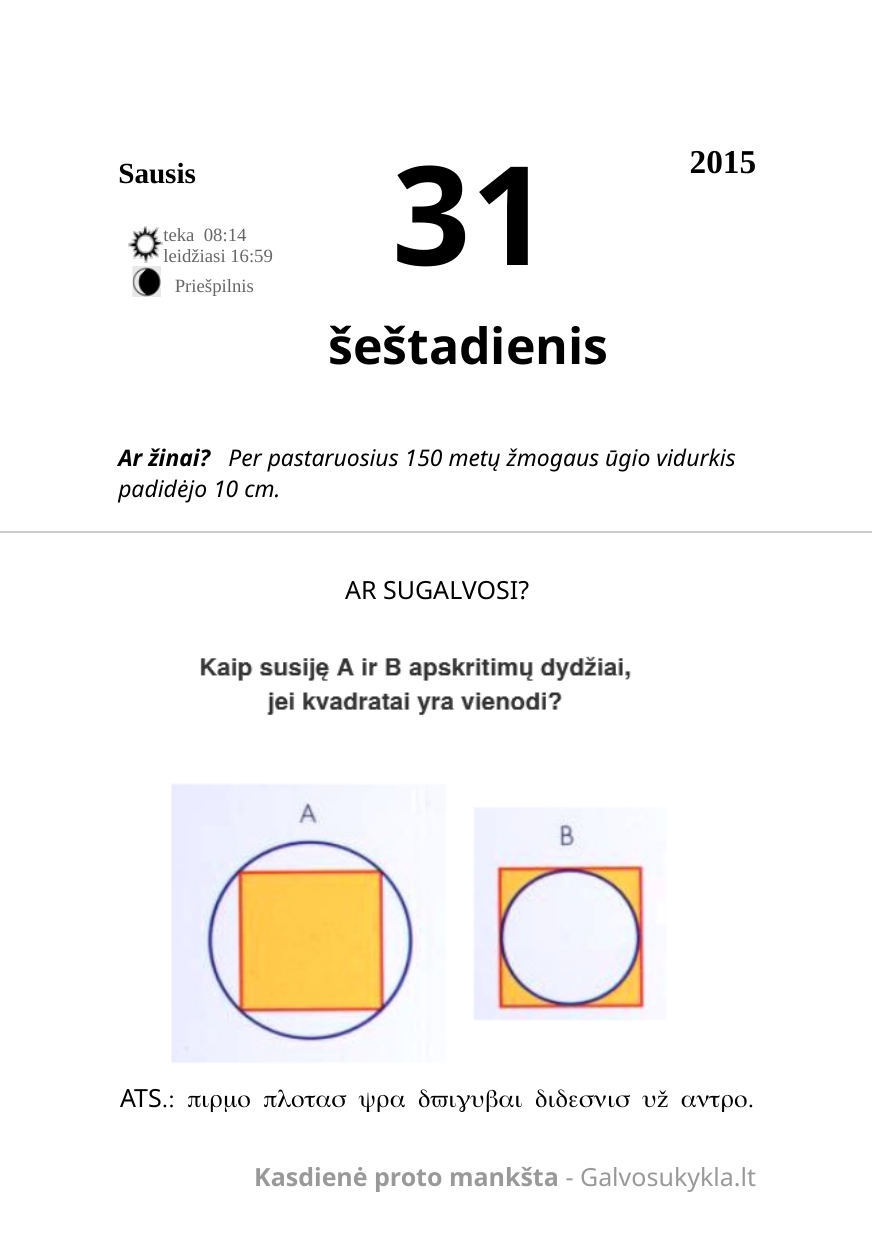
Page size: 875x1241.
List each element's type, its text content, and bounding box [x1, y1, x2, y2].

text Ar žinai? Per pastaruosius 150 metų žmogaus ūgio vidurkis padidėjo 10 cm. [118, 442, 756, 504]
text ATS.: pirmo plotas yra dvigubai didesnis už antro. [118, 1080, 756, 1114]
table_header 31 šeštadienis [299, 118, 638, 379]
picture [146, 640, 721, 1081]
text AR SUGALVOSI? [118, 573, 756, 607]
table_header 2015 [638, 118, 756, 379]
table_header Sausis teka 08:14 leidžiasi 16:59 Priešpilnis [118, 118, 298, 379]
